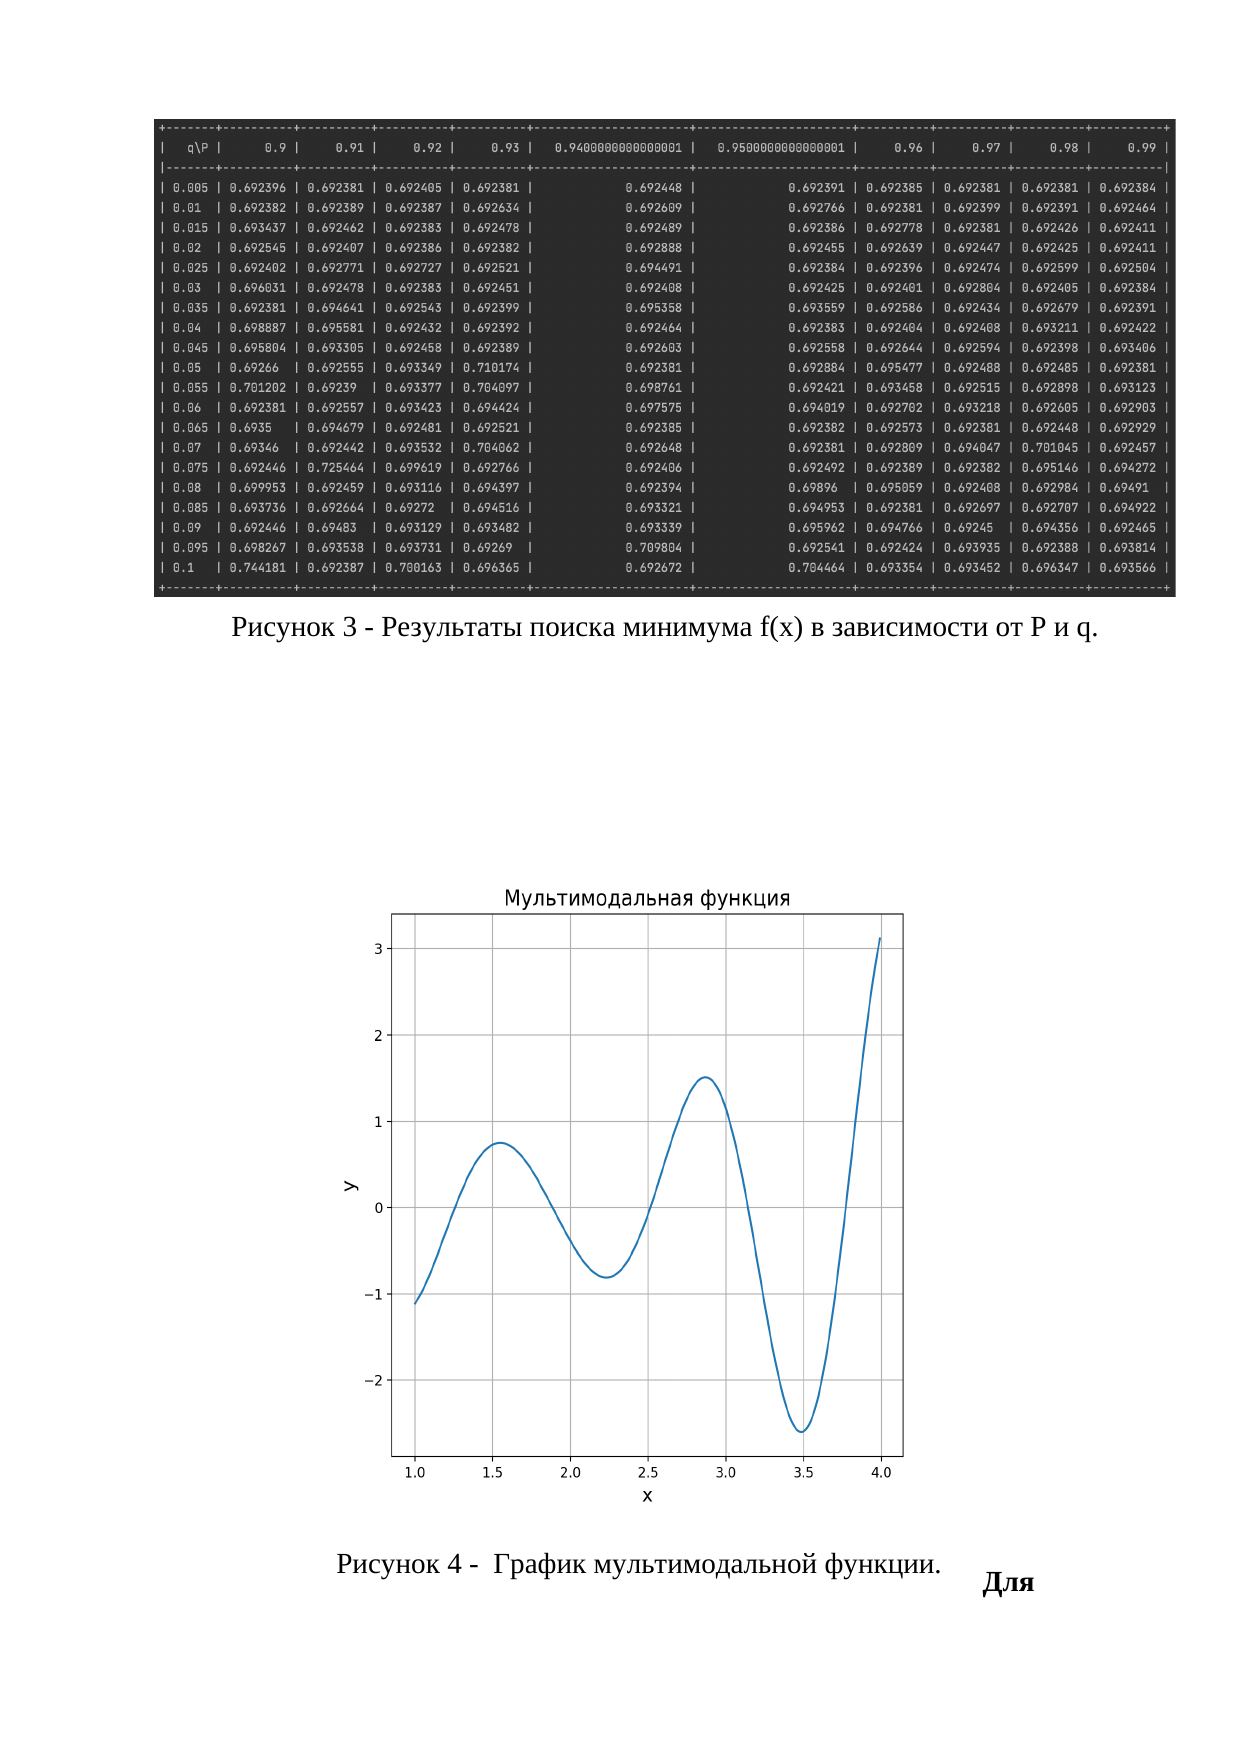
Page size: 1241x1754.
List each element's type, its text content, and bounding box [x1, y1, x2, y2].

picture [154, 119, 1176, 597]
text Рисунок 4 - График мультимодальной функции. [296, 829, 982, 1580]
text Для мультимодальной функции: [154, 1564, 1176, 1598]
picture [309, 829, 969, 1534]
text Рисунок 3 - Результаты поиска минимума f(x) в зависимости от P и q. [154, 597, 1176, 642]
